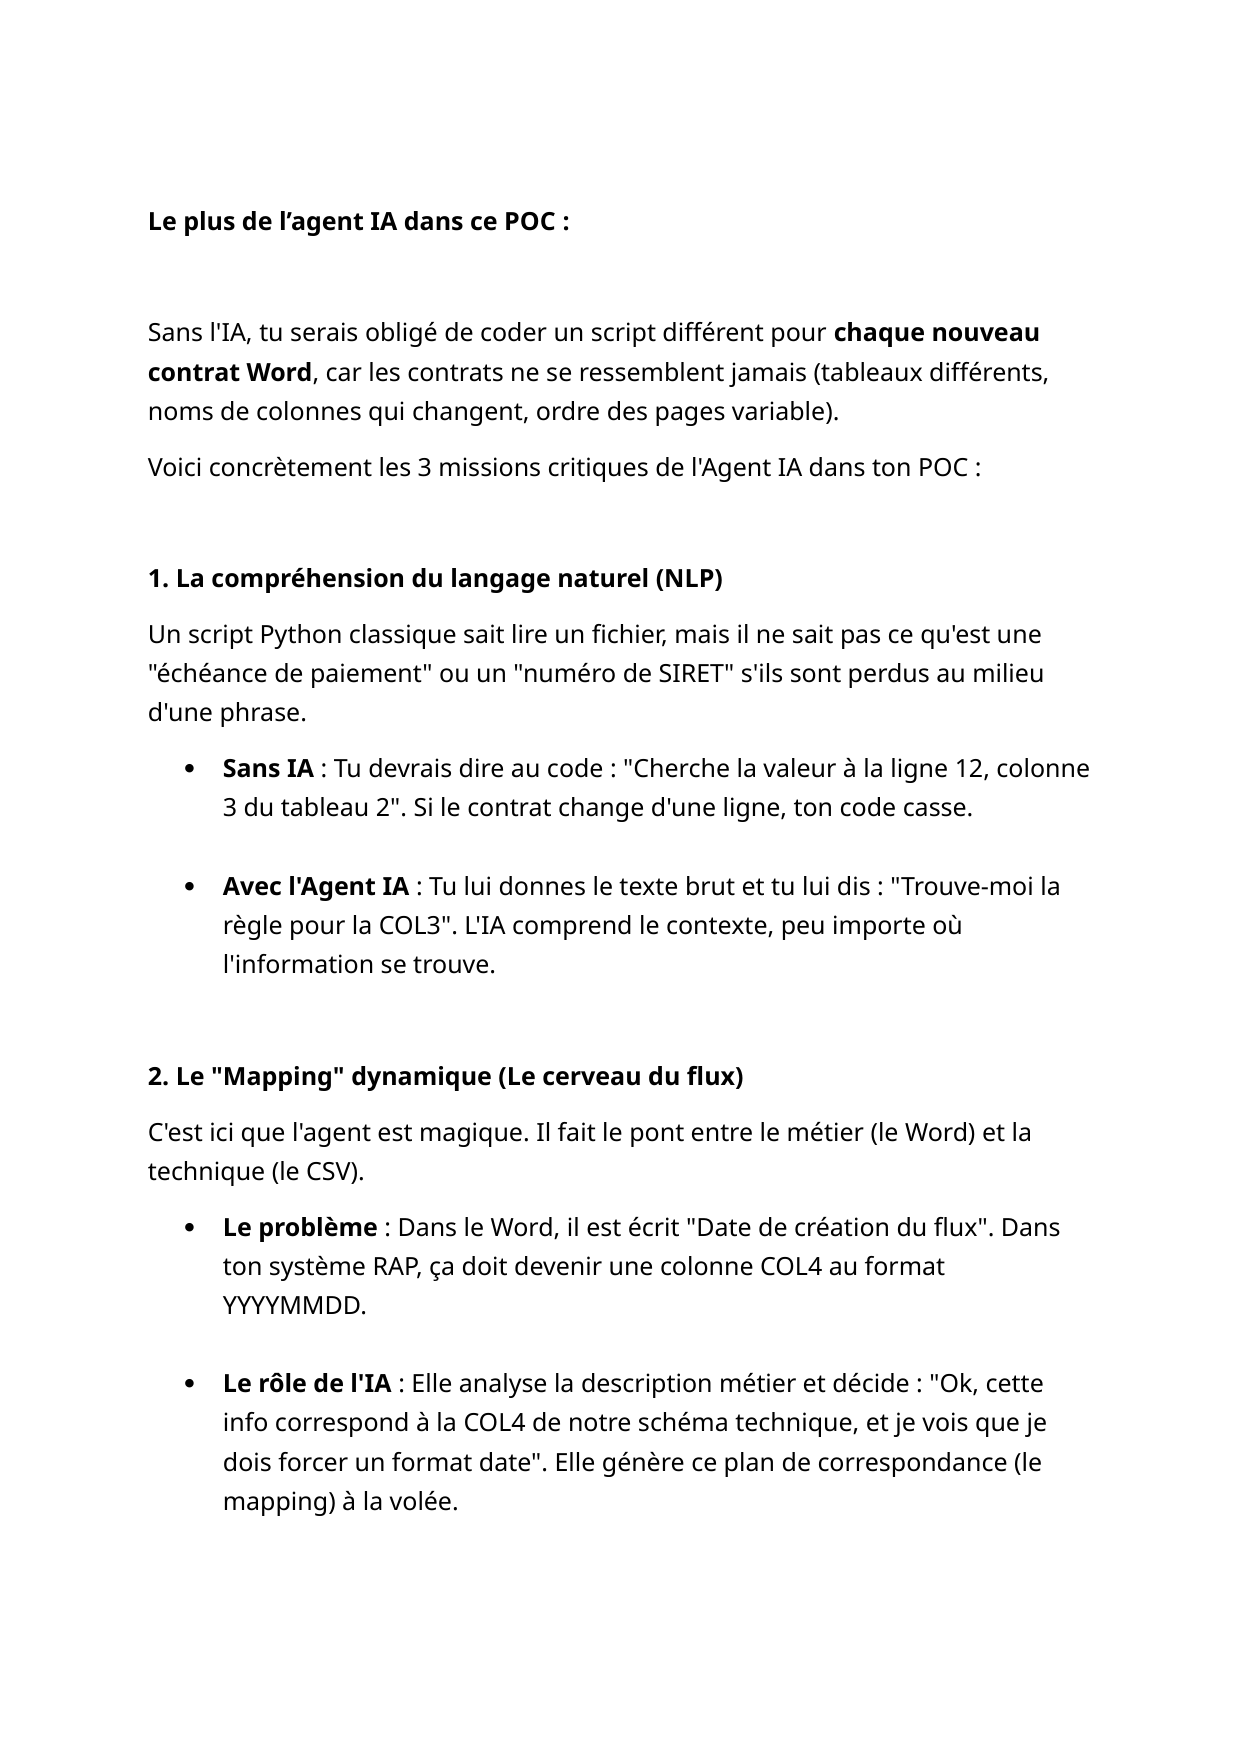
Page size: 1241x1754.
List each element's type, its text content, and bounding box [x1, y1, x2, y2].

text Voici concrètement les 3 missions critiques de l'Agent IA dans ton POC : [148, 449, 1093, 483]
list Sans IA : Tu devrais dire au code : "Cherche la valeur à la ligne 12, colonne 3 du tableau 2". Si le contrat change d'une ligne, ton code casse. [185, 751, 1093, 824]
text Sans l'IA, tu serais obligé de coder un script différent pour chaque nouveau contrat Word, car les contrats ne se ressemblent jamais (tableaux différents, noms de colonnes qui changent, ordre des pages variable). [148, 315, 1093, 427]
text C'est ici que l'agent est magique. Il fait le pont entre le métier (le Word) et la technique (le CSV). [148, 1114, 1093, 1187]
list Le problème : Dans le Word, il est écrit "Date de création du flux". Dans ton système RAP, ça doit devenir une colonne COL4 au format YYYYMMDD. [185, 1209, 1093, 1322]
list Avec l'Agent IA : Tu lui donnes le texte brut et tu lui dis : "Trouve-moi la règle pour la COL3". L'IA comprend le contexte, peu importe où l'information se trouve. [185, 868, 1093, 981]
text Le plus de l’agent IA dans ce POC : [148, 203, 1093, 237]
text 1. La compréhension du langage naturel (NLP) [148, 561, 1093, 595]
text Un script Python classique sait lire un fichier, mais il ne sait pas ce qu'est une "échéance de paiement" ou un "numéro de SIRET" s'ils sont perdus au milieu d'une phrase. [148, 617, 1093, 729]
text 2. Le "Mapping" dynamique (Le cerveau du flux) [148, 1058, 1093, 1092]
list Le rôle de l'IA : Elle analyse la description métier et décide : "Ok, cette info correspond à la COL4 de notre schéma technique, et je vois que je dois forcer un format date". Elle génère ce plan de correspondance (le mapping) à la volée. [185, 1366, 1093, 1517]
